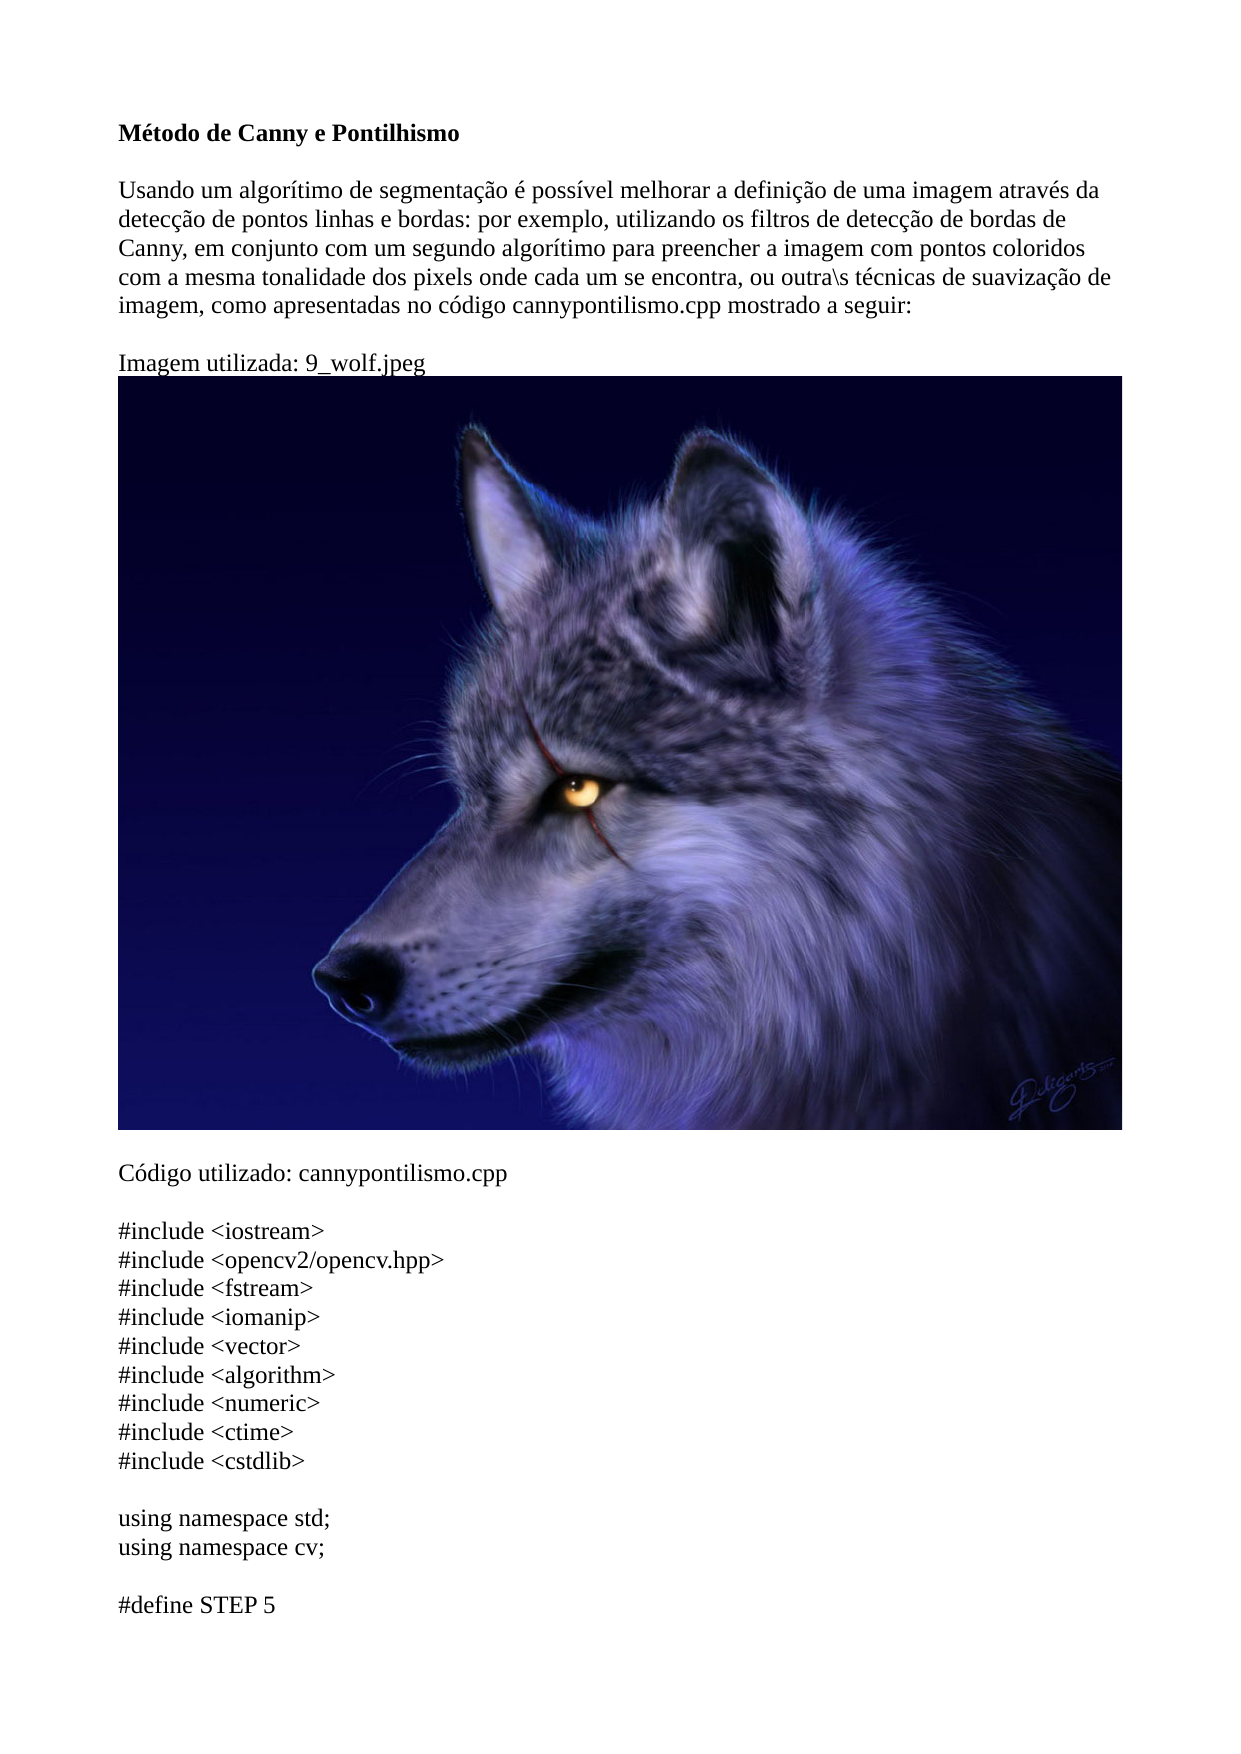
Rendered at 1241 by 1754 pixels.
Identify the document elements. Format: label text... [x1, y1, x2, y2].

text #define STEP 5 [118, 1590, 1122, 1618]
text #include <iomanip> [118, 1302, 1122, 1331]
text using namespace std; [118, 1503, 1122, 1532]
text #include <opencv2/opencv.hpp> [118, 1245, 1122, 1273]
text #include <fstream> [118, 1273, 1122, 1302]
text Código utilizado: cannypontilismo.cpp [118, 1158, 1122, 1187]
text using namespace cv; [118, 1532, 1122, 1561]
text Imagem utilizada: 9_wolf.jpeg [118, 348, 1122, 376]
text #include <cstdlib> [118, 1446, 1122, 1475]
text #include <algorithm> [118, 1360, 1122, 1388]
text #include <iostream> [118, 1216, 1122, 1245]
text Usando um algorítimo de segmentação é possível melhorar a definição de uma imagem através da detecção de pontos linhas e bordas: por exemplo, utilizando os filtros de detecção de bordas de Canny, em conjunto com um segundo algorítimo para preencher a imagem com pontos coloridos com a mesma tonalidade dos pixels onde cada um se encontra, ou outra\s técnicas de suavização de imagem, como apresentadas no código cannypontilismo.cpp mostrado a seguir: [118, 176, 1122, 319]
text #include <ctime> [118, 1417, 1122, 1446]
text #include <numeric> [118, 1388, 1122, 1417]
picture [118, 376, 1123, 1130]
text Método de Canny e Pontilhismo [118, 118, 1122, 147]
text #include <vector> [118, 1331, 1122, 1360]
